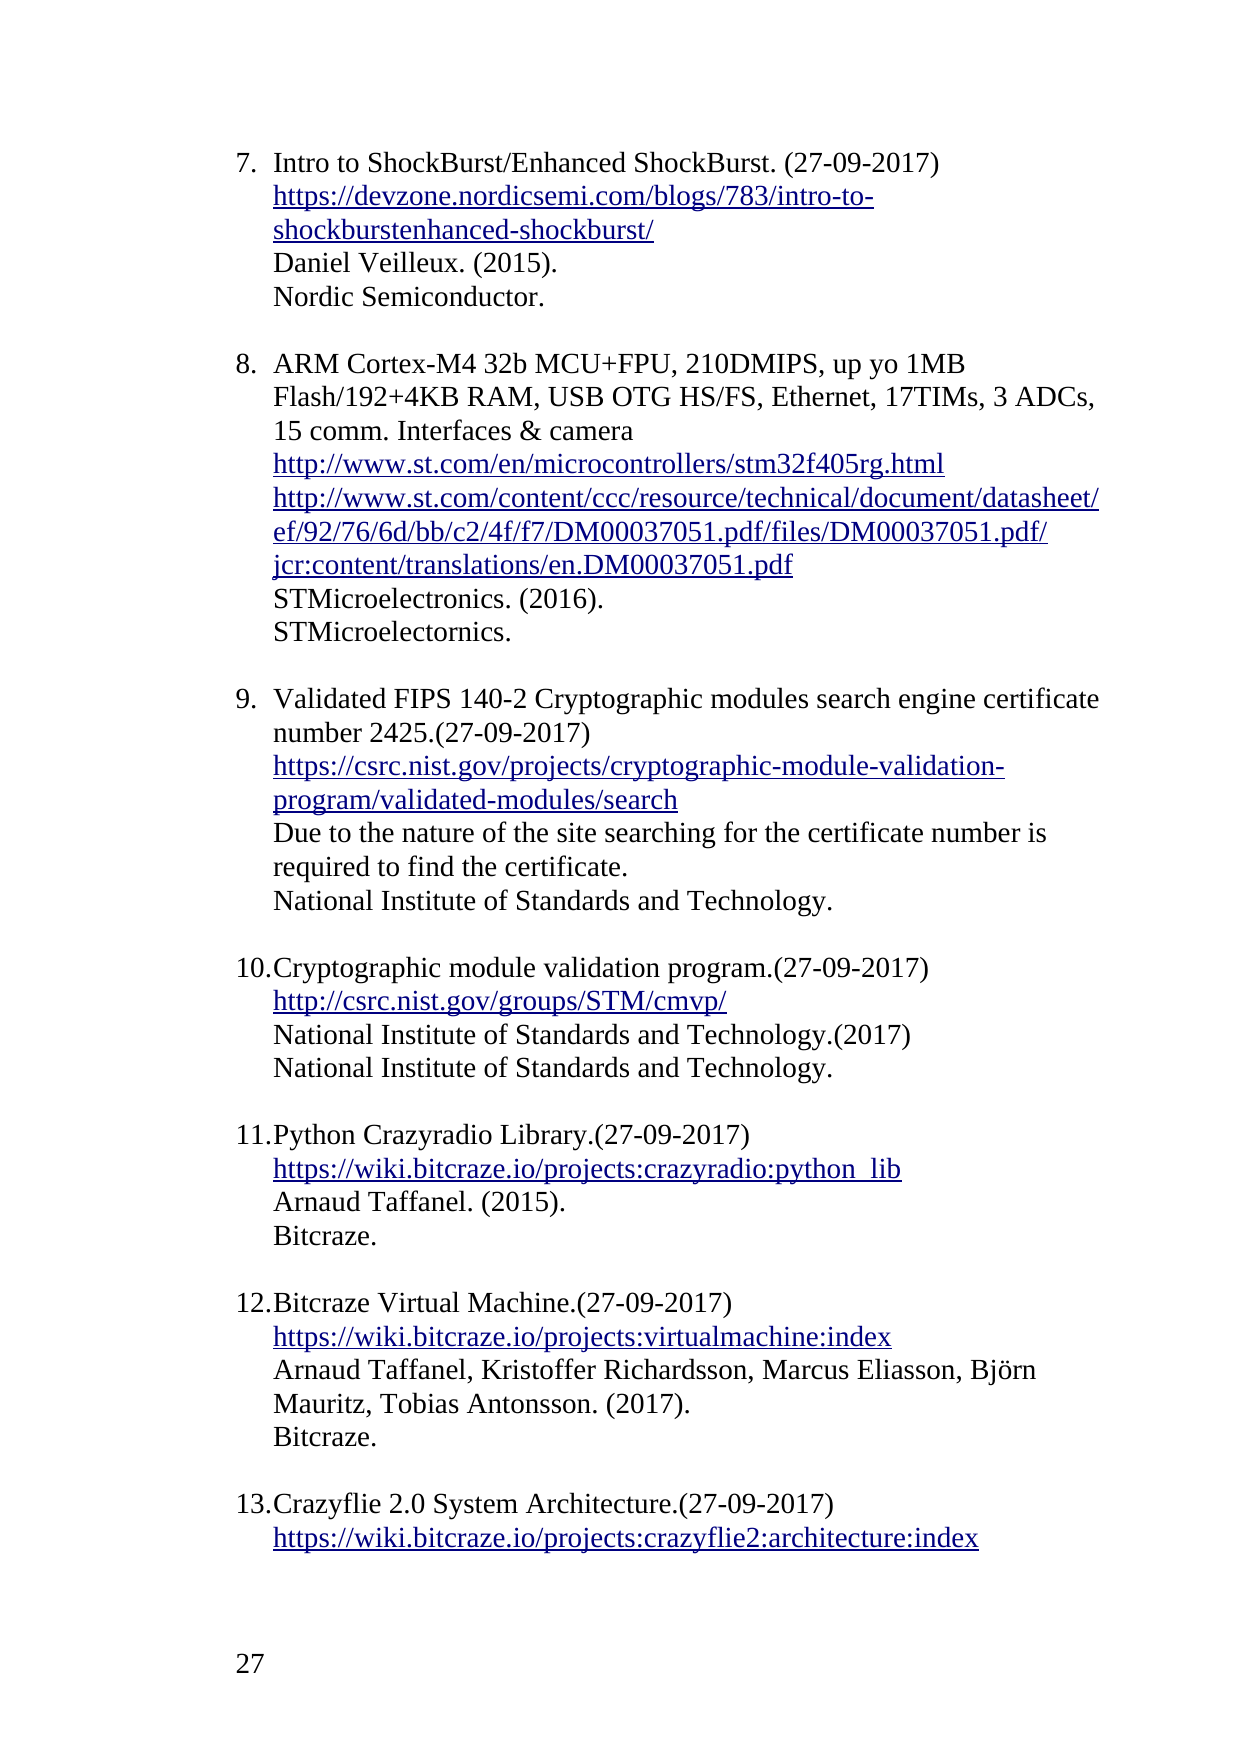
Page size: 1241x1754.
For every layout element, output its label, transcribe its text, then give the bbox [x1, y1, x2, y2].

list ARM Cortex-M4 32b MCU+FPU, 210DMIPS, up yo 1MB Flash/192+4KB RAM, USB OTG HS/FS, Ethernet, 17TIMs, 3 ADCs, 15 comm. Interfaces & camera http://www.st.com/en/microcontrollers/stm32f405rg.html http://www.st.com/content/ccc/resource/technical/document/datasheet/ef/92/76/6d/bb/c2/4f/f7/DM00037051.pdf/files/DM00037051.pdf/jcr:content/translations/en.DM00037051.pdf STMicroelectronics. (2016). STMicroelectornics. [235, 346, 1119, 648]
list Intro to ShockBurst/Enhanced ShockBurst. (27-09-2017) https://devzone.nordicsemi.com/blogs/783/intro-to-shockburstenhanced-shockburst/ Daniel Veilleux. (2015). Nordic Semiconductor. [235, 145, 1119, 312]
list Validated FIPS 140-2 Cryptographic modules search engine certificate number 2425.(27-09-2017) https://csrc.nist.gov/projects/cryptographic-module-validation-program/validated-modules/search Due to the nature of the site searching for the certificate number is required to find the certificate. National Institute of Standards and Technology. [235, 681, 1119, 916]
list Cryptographic module validation program.(27-09-2017) http://csrc.nist.gov/groups/STM/cmvp/ National Institute of Standards and Technology.(2017) National Institute of Standards and Technology. [235, 950, 1119, 1084]
list Crazyflie 2.0 System Architecture.(27-09-2017) https://wiki.bitcraze.io/projects:crazyflie2:architecture:index [235, 1486, 1119, 1553]
list Python Crazyradio Library.(27-09-2017) https://wiki.bitcraze.io/projects:crazyradio:python_lib Arnaud Taffanel. (2015). Bitcraze. [235, 1117, 1119, 1252]
list Bitcraze Virtual Machine.(27-09-2017) https://wiki.bitcraze.io/projects:virtualmachine:index Arnaud Taffanel, Kristoffer Richardsson, Marcus Eliasson, Björn Mauritz, Tobias Antonsson. (2017). Bitcraze. [235, 1285, 1119, 1453]
